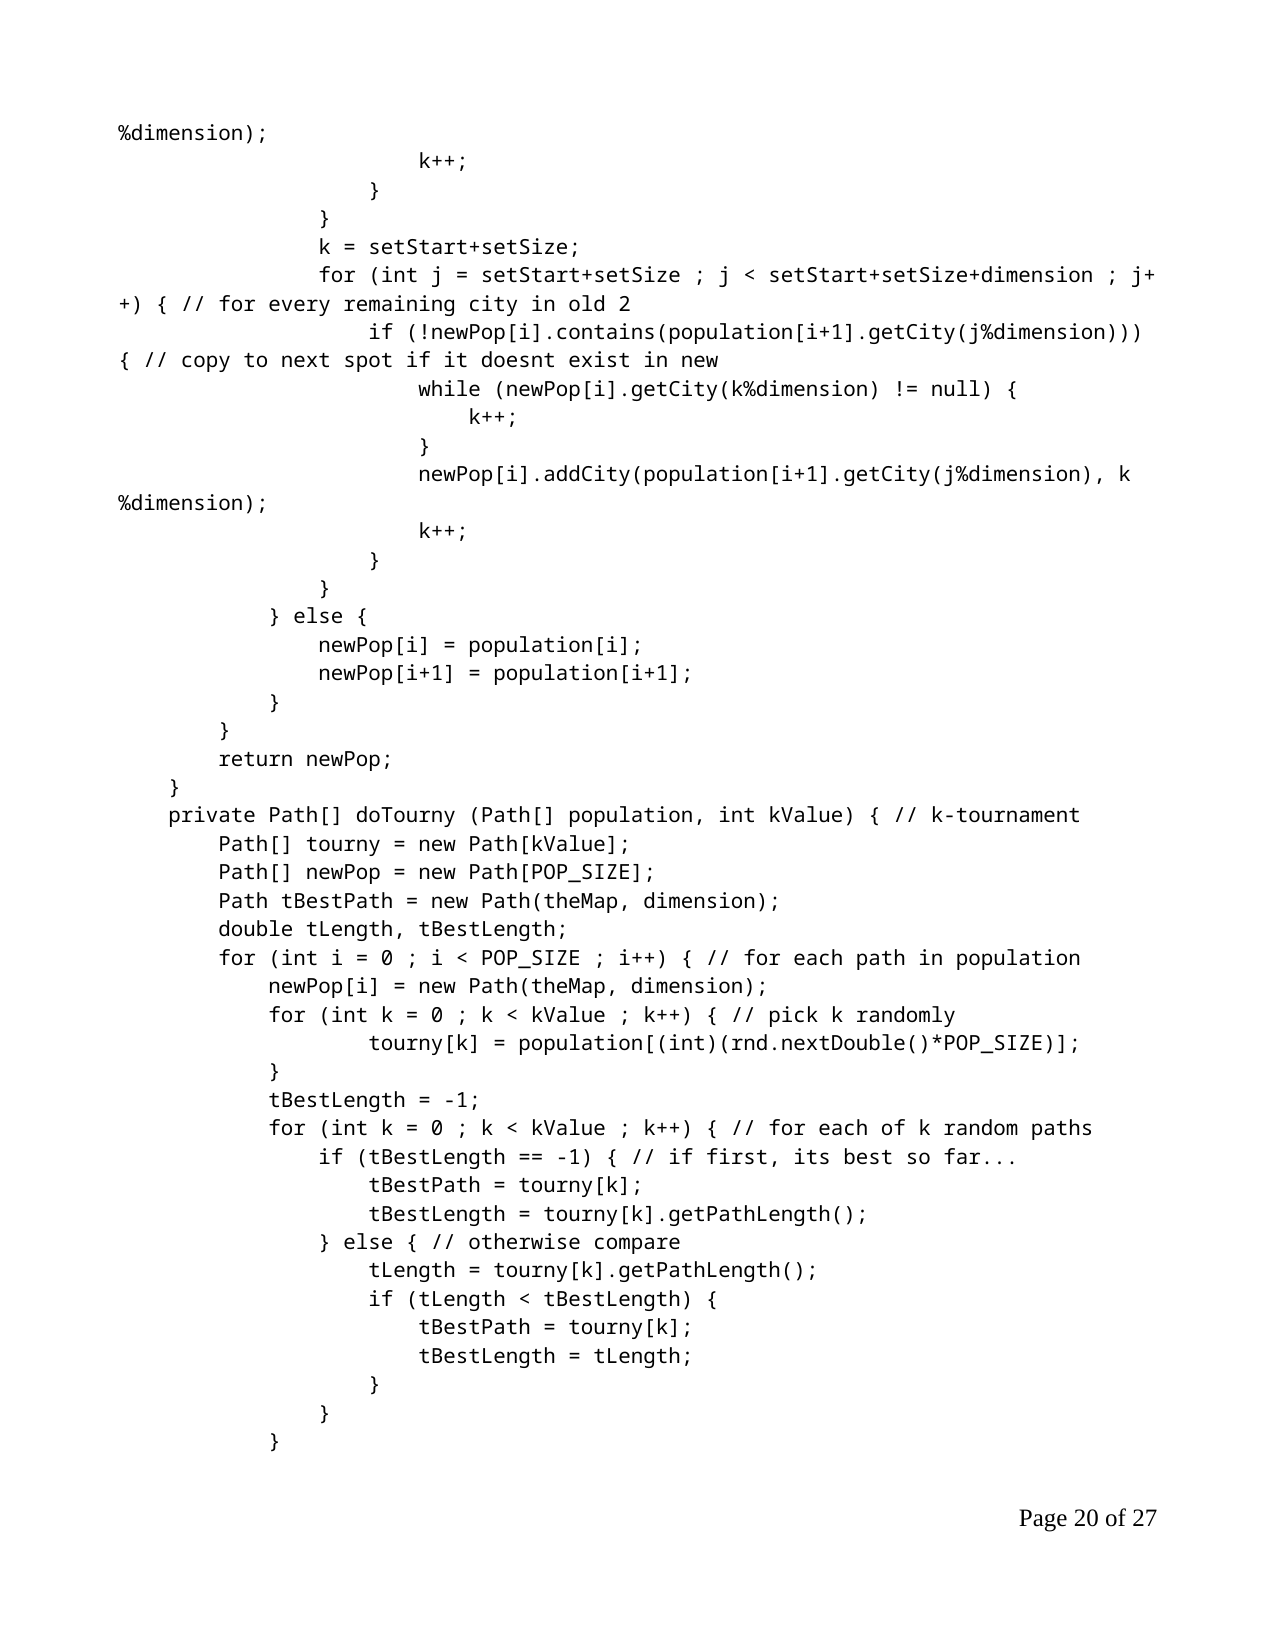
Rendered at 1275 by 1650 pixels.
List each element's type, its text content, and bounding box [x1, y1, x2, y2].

text if (!newPop[i].contains(population[i+1].getCity(j%dimension))) { // copy to next spot if it doesnt exist in new [118, 317, 1157, 374]
text for (int k = 0 ; k < kValue ; k++) { // for each of k random paths [118, 1113, 1157, 1142]
text k = setStart+setSize; [118, 232, 1157, 260]
text tBestLength = tLength; [118, 1341, 1157, 1369]
text } else { // otherwise compare [118, 1227, 1157, 1256]
text k++; [118, 402, 1157, 431]
text k++; [118, 516, 1157, 545]
text newPop[i].addCity(population[i+1].getCity(j%dimension), k%dimension); [118, 459, 1157, 516]
text newPop[i] = new Path(theMap, dimension); [118, 971, 1157, 1000]
text } [118, 772, 1157, 801]
text return newPop; [118, 744, 1157, 772]
text while (newPop[i].getCity(k%dimension) != null) { [118, 374, 1157, 402]
text %dimension); [118, 118, 1157, 147]
text tLength = tourny[k].getPathLength(); [118, 1256, 1157, 1284]
text newPop[i+1] = population[i+1]; [118, 658, 1157, 687]
text private Path[] doTourny (Path[] population, int kValue) { // k-tournament [118, 801, 1157, 829]
text } [118, 175, 1157, 203]
text tBestPath = tourny[k]; [118, 1170, 1157, 1199]
text for (int j = setStart+setSize ; j < setStart+setSize+dimension ; j++) { // for every remaining city in old 2 [118, 260, 1157, 317]
text tBestPath = tourny[k]; [118, 1312, 1157, 1341]
text if (tLength < tBestLength) { [118, 1284, 1157, 1312]
text } [118, 1398, 1157, 1426]
text } else { [118, 602, 1157, 630]
text Path[] newPop = new Path[POP_SIZE]; [118, 857, 1157, 886]
text tBestLength = tourny[k].getPathLength(); [118, 1199, 1157, 1227]
text } [118, 573, 1157, 602]
text Path tBestPath = new Path(theMap, dimension); [118, 886, 1157, 914]
text for (int k = 0 ; k < kValue ; k++) { // pick k randomly [118, 1000, 1157, 1028]
text double tLength, tBestLength; [118, 914, 1157, 943]
text } [118, 431, 1157, 459]
text for (int i = 0 ; i < POP_SIZE ; i++) { // for each path in population [118, 943, 1157, 971]
text } [118, 687, 1157, 715]
text newPop[i] = population[i]; [118, 630, 1157, 658]
text } [118, 1369, 1157, 1398]
text } [118, 203, 1157, 232]
text tourny[k] = population[(int)(rnd.nextDouble()*POP_SIZE)]; [118, 1028, 1157, 1057]
text } [118, 1057, 1157, 1085]
text } [118, 545, 1157, 573]
text tBestLength = -1; [118, 1085, 1157, 1113]
text } [118, 1426, 1157, 1455]
text k++; [118, 147, 1157, 175]
text } [118, 715, 1157, 744]
text if (tBestLength == -1) { // if first, its best so far... [118, 1142, 1157, 1170]
text Path[] tourny = new Path[kValue]; [118, 829, 1157, 857]
